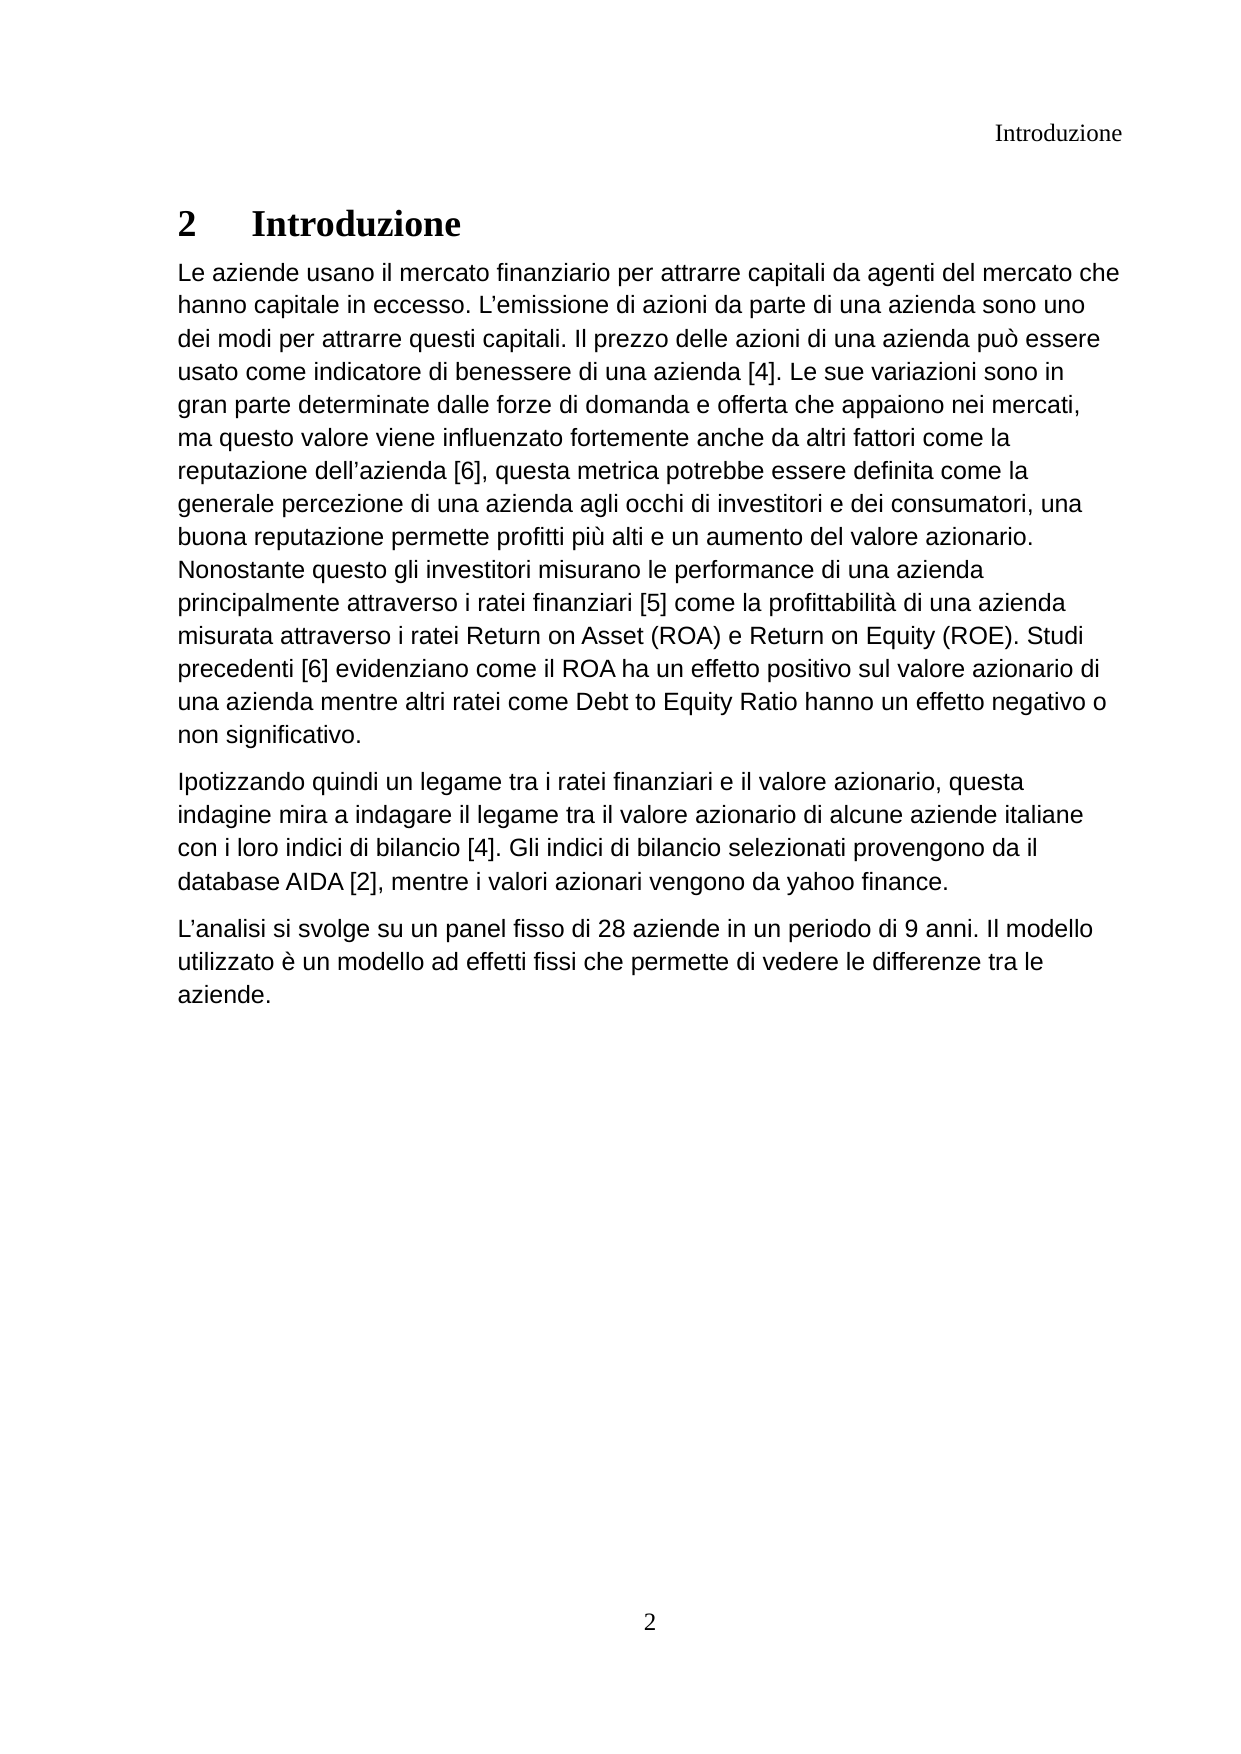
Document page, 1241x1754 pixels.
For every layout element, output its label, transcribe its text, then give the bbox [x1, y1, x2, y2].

text L’analisi si svolge su un panel fisso di 28 aziende in un periodo di 9 anni. Il modello utilizzato è un modello ad effetti fissi che permette di vedere le differenze tra le aziende. [177, 914, 1122, 1009]
text Ipotizzando quindi un legame tra i ratei finanziari e il valore azionario, questa indagine mira a indagare il legame tra il valore azionario di alcune aziende italiane con i loro indici di bilancio [4]. Gli indici di bilancio selezionati provengono da il database AIDA [2], mentre i valori azionari vengono da yahoo finance. [177, 767, 1122, 895]
text Le aziende usano il mercato finanziario per attrarre capitali da agenti del mercato che hanno capitale in eccesso. L’emissione di azioni da parte di una azienda sono uno dei modi per attrarre questi capitali. Il prezzo delle azioni di una azienda può essere usato come indicatore di benessere di una azienda [4]. Le sue variazioni sono in gran parte determinate dalle forze di domanda e offerta che appaiono nei mercati, ma questo valore viene influenzato fortemente anche da altri fattori come la reputazione dell’azienda [6], questa metrica potrebbe essere definita come la generale percezione di una azienda agli occhi di investitori e dei consumatori, una buona reputazione permette profitti più alti e un aumento del valore azionario. Nonostante questo gli investitori misurano le performance di una azienda principalmente attraverso i ratei finanziari [5] come la profittabilità di una azienda misurata attraverso i ratei Return on Asset (ROA) e Return on Equity (ROE). Studi precedenti [6] evidenziano come il ROA ha un effetto positivo sul valore azionario di una azienda mentre altri ratei come Debt to Equity Ratio hanno un effetto negativo o non significativo. [177, 257, 1122, 748]
subtitle Introduzione [177, 201, 1122, 245]
